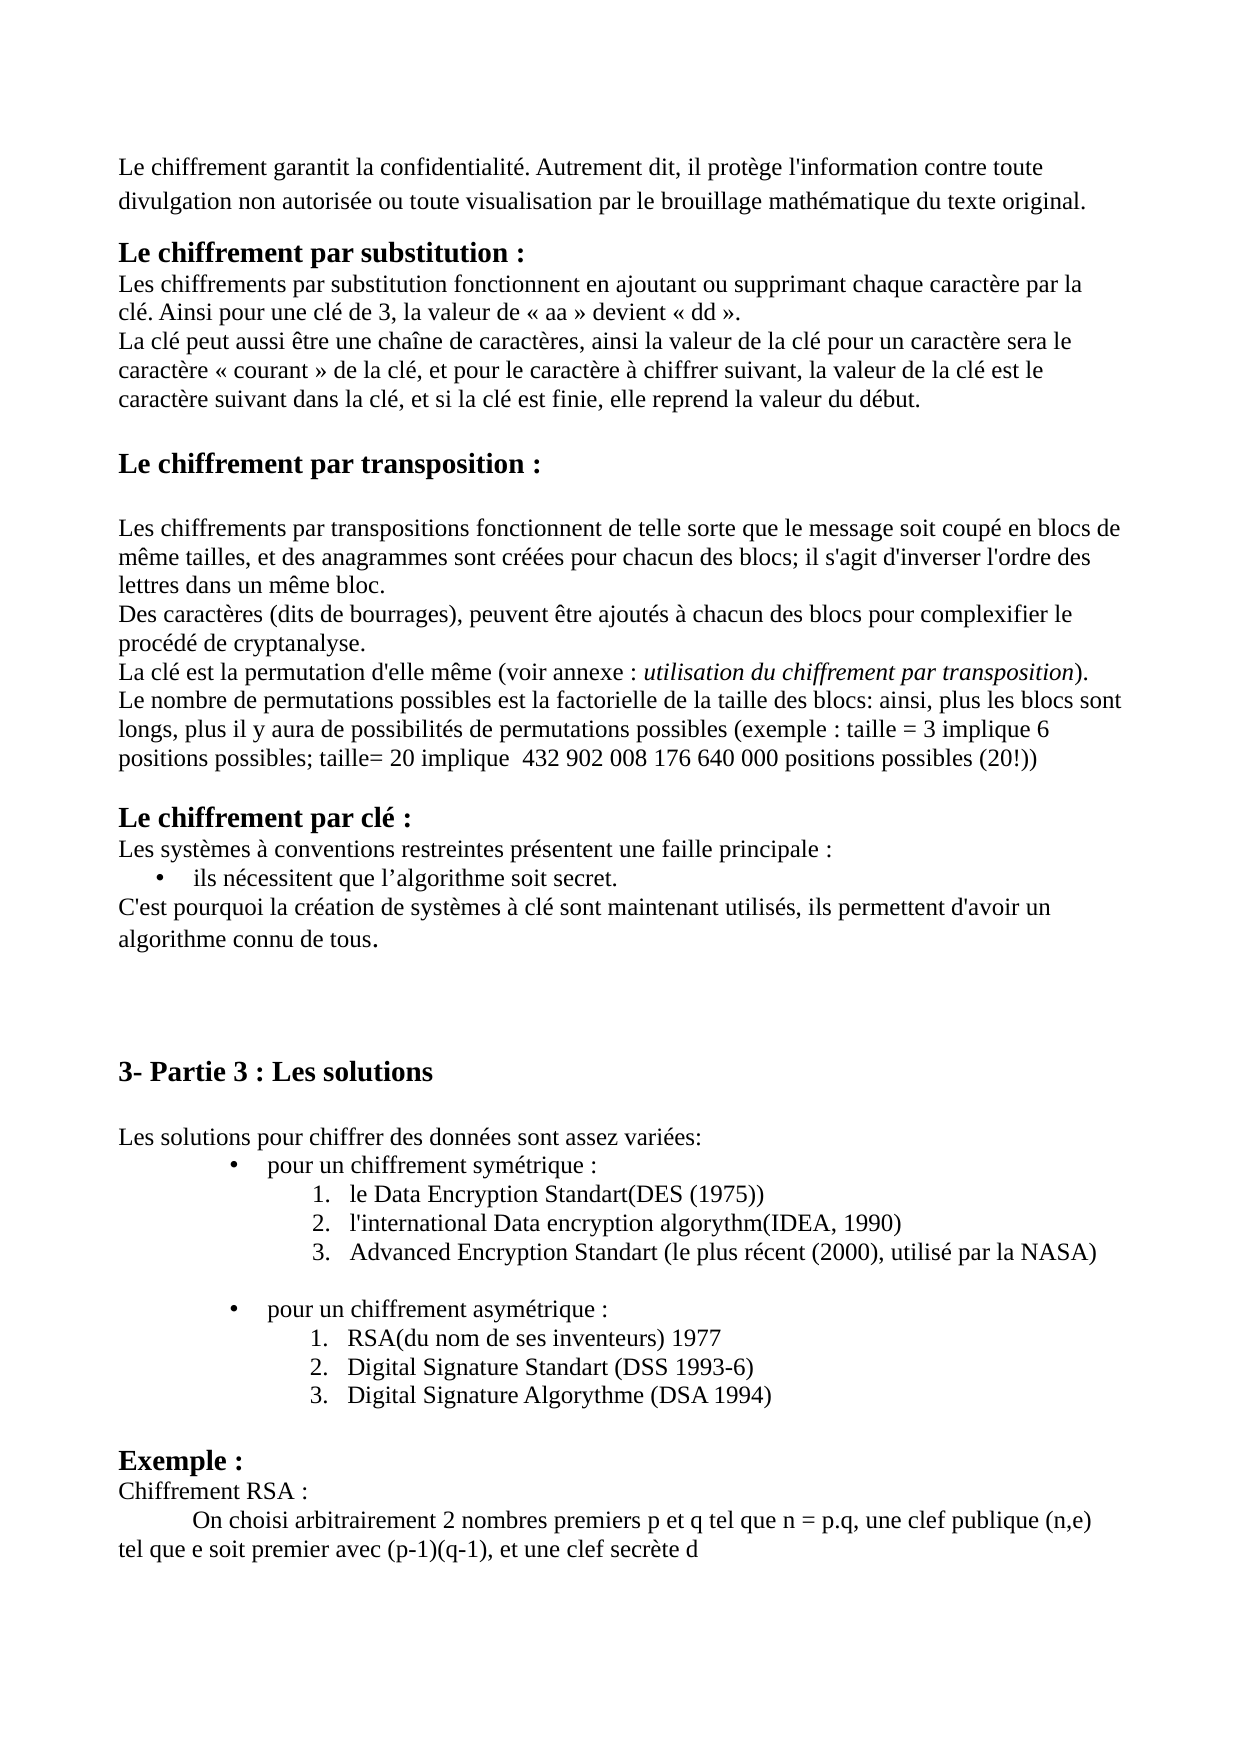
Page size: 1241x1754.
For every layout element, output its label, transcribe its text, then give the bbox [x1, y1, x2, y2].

text Les chiffrements par transpositions fonctionnent de telle sorte que le message soit coupé en blocs de même tailles, et des anagrammes sont créées pour chacun des blocs; il s'agit d'inverser l'ordre des lettres dans un même bloc. [118, 513, 1122, 599]
list Advanced Encryption Standart (le plus récent (2000), utilisé par la NASA) [312, 1237, 1122, 1265]
list Digital Signature Algorythme (DSA 1994) [309, 1380, 1122, 1409]
list pour un chiffrement symétrique : [229, 1150, 1122, 1179]
text On choisi arbitrairement 2 nombres premiers p et q tel que n = p.q, une clef publique (n,e) tel que e soit premier avec (p-1)(q-1), et une clef secrète d [118, 1505, 1122, 1562]
list ils nécessitent que l’algorithme soit secret. [156, 863, 1122, 892]
text Le chiffrement par substitution : [118, 235, 1122, 269]
list RSA(du nom de ses inventeurs) 1977 [309, 1323, 1122, 1352]
text Le chiffrement par clé : [118, 801, 1122, 834]
text La clé est la permutation d'elle même (voir annexe : utilisation du chiffrement par transposition). [118, 657, 1122, 686]
text Le nombre de permutations possibles est la factorielle de la taille des blocs: ainsi, plus les blocs sont longs, plus il y aura de possibilités de permutations possibles (exemple : taille = 3 implique 6 positions possibles; taille= 20 implique 432 902 008 176 640 000 positions possibles (20!)) [118, 686, 1122, 772]
text La clé peut aussi être une chaîne de caractères, ainsi la valeur de la clé pour un caractère sera le caractère « courant » de la clé, et pour le caractère à chiffrer suivant, la valeur de la clé est le caractère suivant dans la clé, et si la clé est finie, elle reprend la valeur du début. [118, 326, 1122, 412]
text Les solutions pour chiffrer des données sont assez variées: [118, 1122, 1122, 1150]
list Digital Signature Standart (DSS 1993-6) [309, 1352, 1122, 1380]
text Le chiffrement par transposition : [118, 446, 1122, 479]
list pour un chiffrement asymétrique : [229, 1294, 1122, 1323]
text Chiffrement RSA : [118, 1476, 1122, 1505]
text Des caractères (dits de bourrages), peuvent être ajoutés à chacun des blocs pour complexifier le procédé de cryptanalyse. [118, 599, 1122, 657]
text 3- Partie 3 : Les solutions [118, 1054, 1122, 1088]
text Les systèmes à conventions restreintes présentent une faille principale : [118, 834, 1122, 863]
text Les chiffrements par substitution fonctionnent en ajoutant ou supprimant chaque caractère par la clé. Ainsi pour une clé de 3, la valeur de « aa » devient « dd ». [118, 269, 1122, 326]
list le Data Encryption Standart(DES (1975)) [312, 1179, 1122, 1208]
text Exemple : [118, 1443, 1122, 1476]
text C'est pourquoi la création de systèmes à clé sont maintenant utilisés, ils permettent d'avoir un algorithme connu de tous. [118, 892, 1122, 954]
text Le chiffrement garantit la confidentialité. Autrement dit, il protège l'information contre toute divulgation non autorisée ou toute visualisation par le brouillage mathématique du texte original. [118, 152, 1122, 215]
list l'international Data encryption algorythm(IDEA, 1990) [312, 1208, 1122, 1237]
